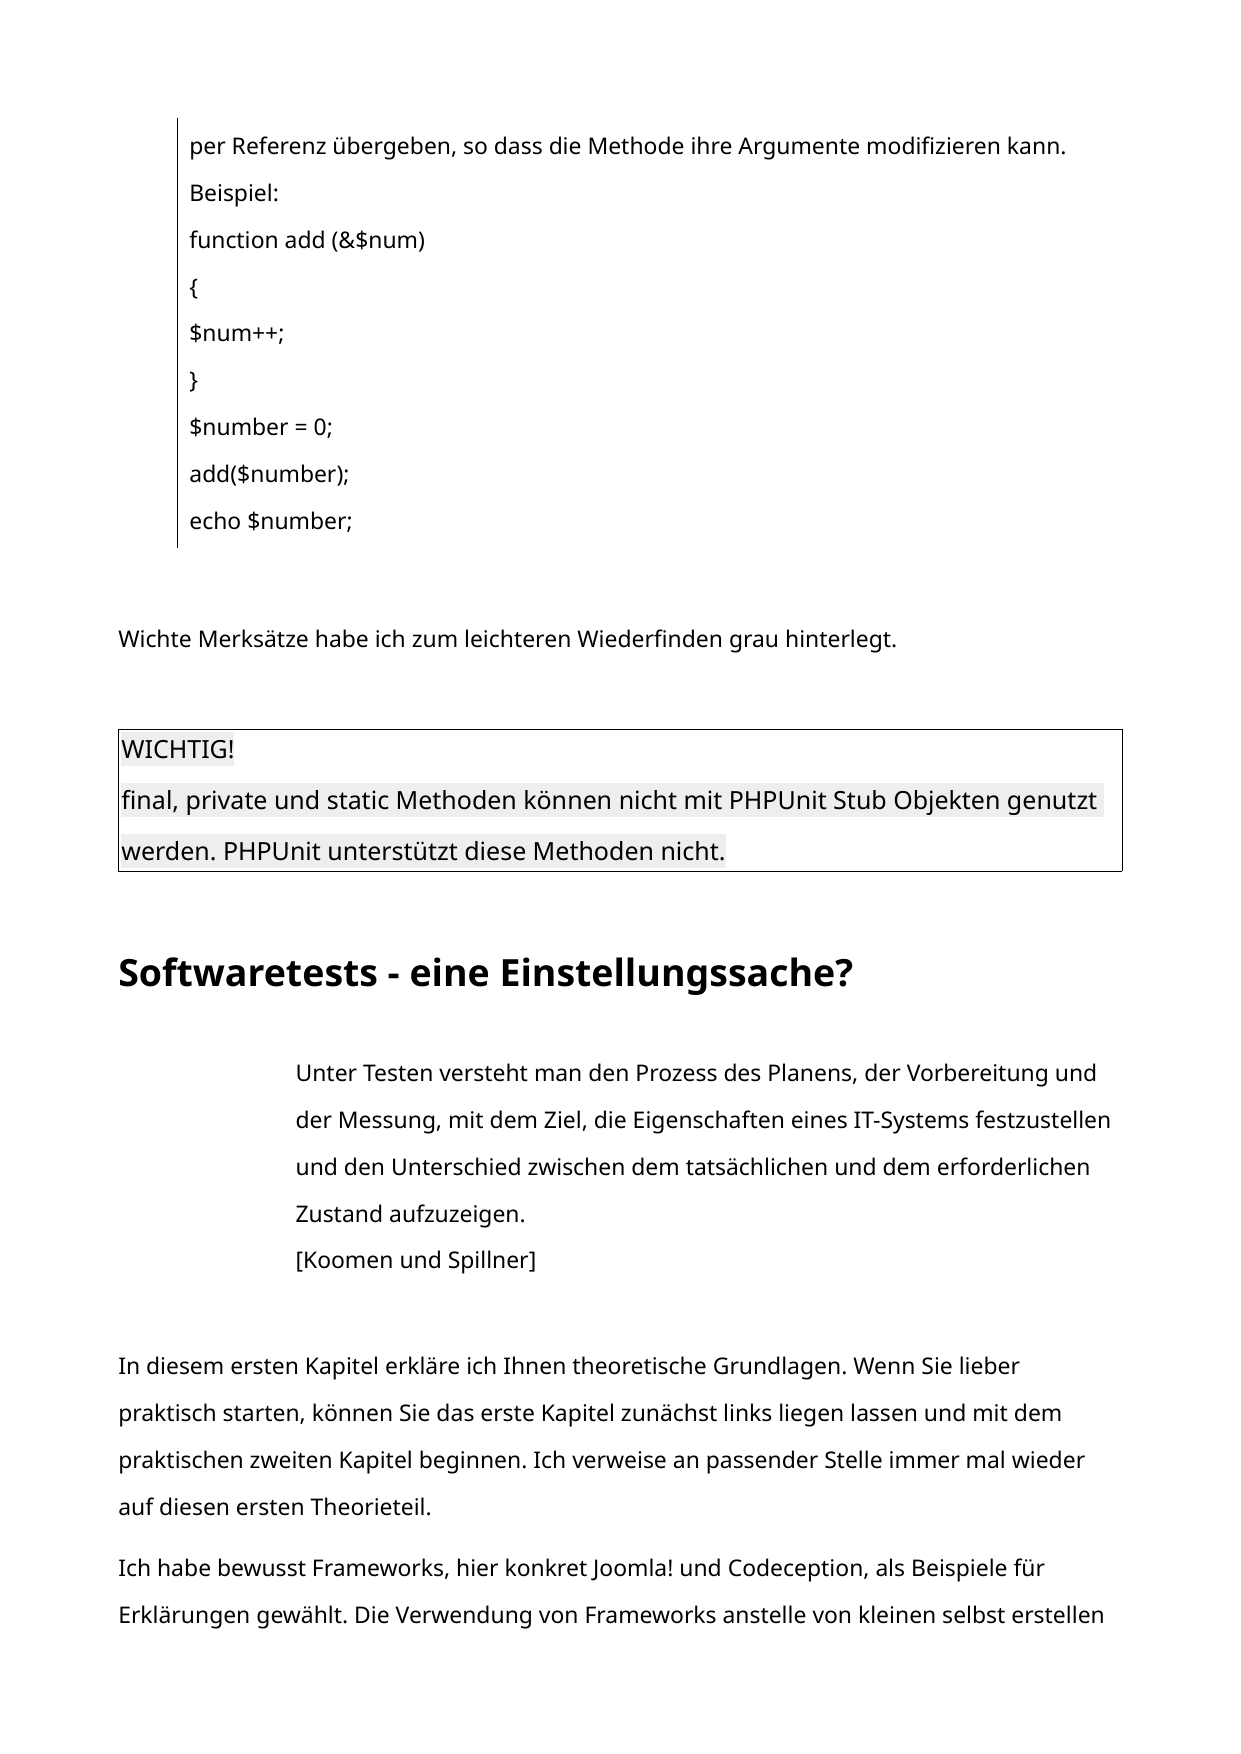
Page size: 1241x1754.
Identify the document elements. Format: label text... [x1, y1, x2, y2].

text per Referenz übergeben, so dass die Methode ihre Argumente modifizieren kann. Beispiel: function add (&$num) { $num++; } $number = 0; add($number); echo $number; [178, 118, 1122, 548]
subtitle Softwaretests - eine Einstellungssache? [118, 947, 1122, 998]
text Wichte Merksätze habe ich zum leichteren Wiederfinden grau hinterlegt. [118, 623, 1122, 654]
text Unter Testen versteht man den Prozess des Planens, der Vorbereitung und der Messung, mit dem Ziel, die Eigenschaften eines IT-Systems festzustellen und den Unterschied zwischen dem tatsächlichen und dem erforderlichen Zustand aufzuzeigen. [Koomen und Spillner] [295, 1057, 1122, 1276]
text In diesem ersten Kapitel erkläre ich Ihnen theoretische Grundlagen. Wenn Sie lieber praktisch starten, können Sie das erste Kapitel zunächst links liegen lassen und mit dem praktischen zweiten Kapitel beginnen. Ich verweise an passender Stelle immer mal wieder auf diesen ersten Theorieteil. [118, 1350, 1122, 1522]
text Ich habe bewusst Frameworks, hier konkret Joomla! und Codeception, als Beispiele für Erklärungen gewählt. Die Verwendung von Frameworks anstelle von kleinen selbst erstellen [118, 1552, 1122, 1631]
text WICHTIG! final, private und static Methoden können nicht mit PHPUnit Stub Objekten genutzt werden. PHPUnit unterstützt diese Methoden nicht. [119, 730, 1122, 871]
